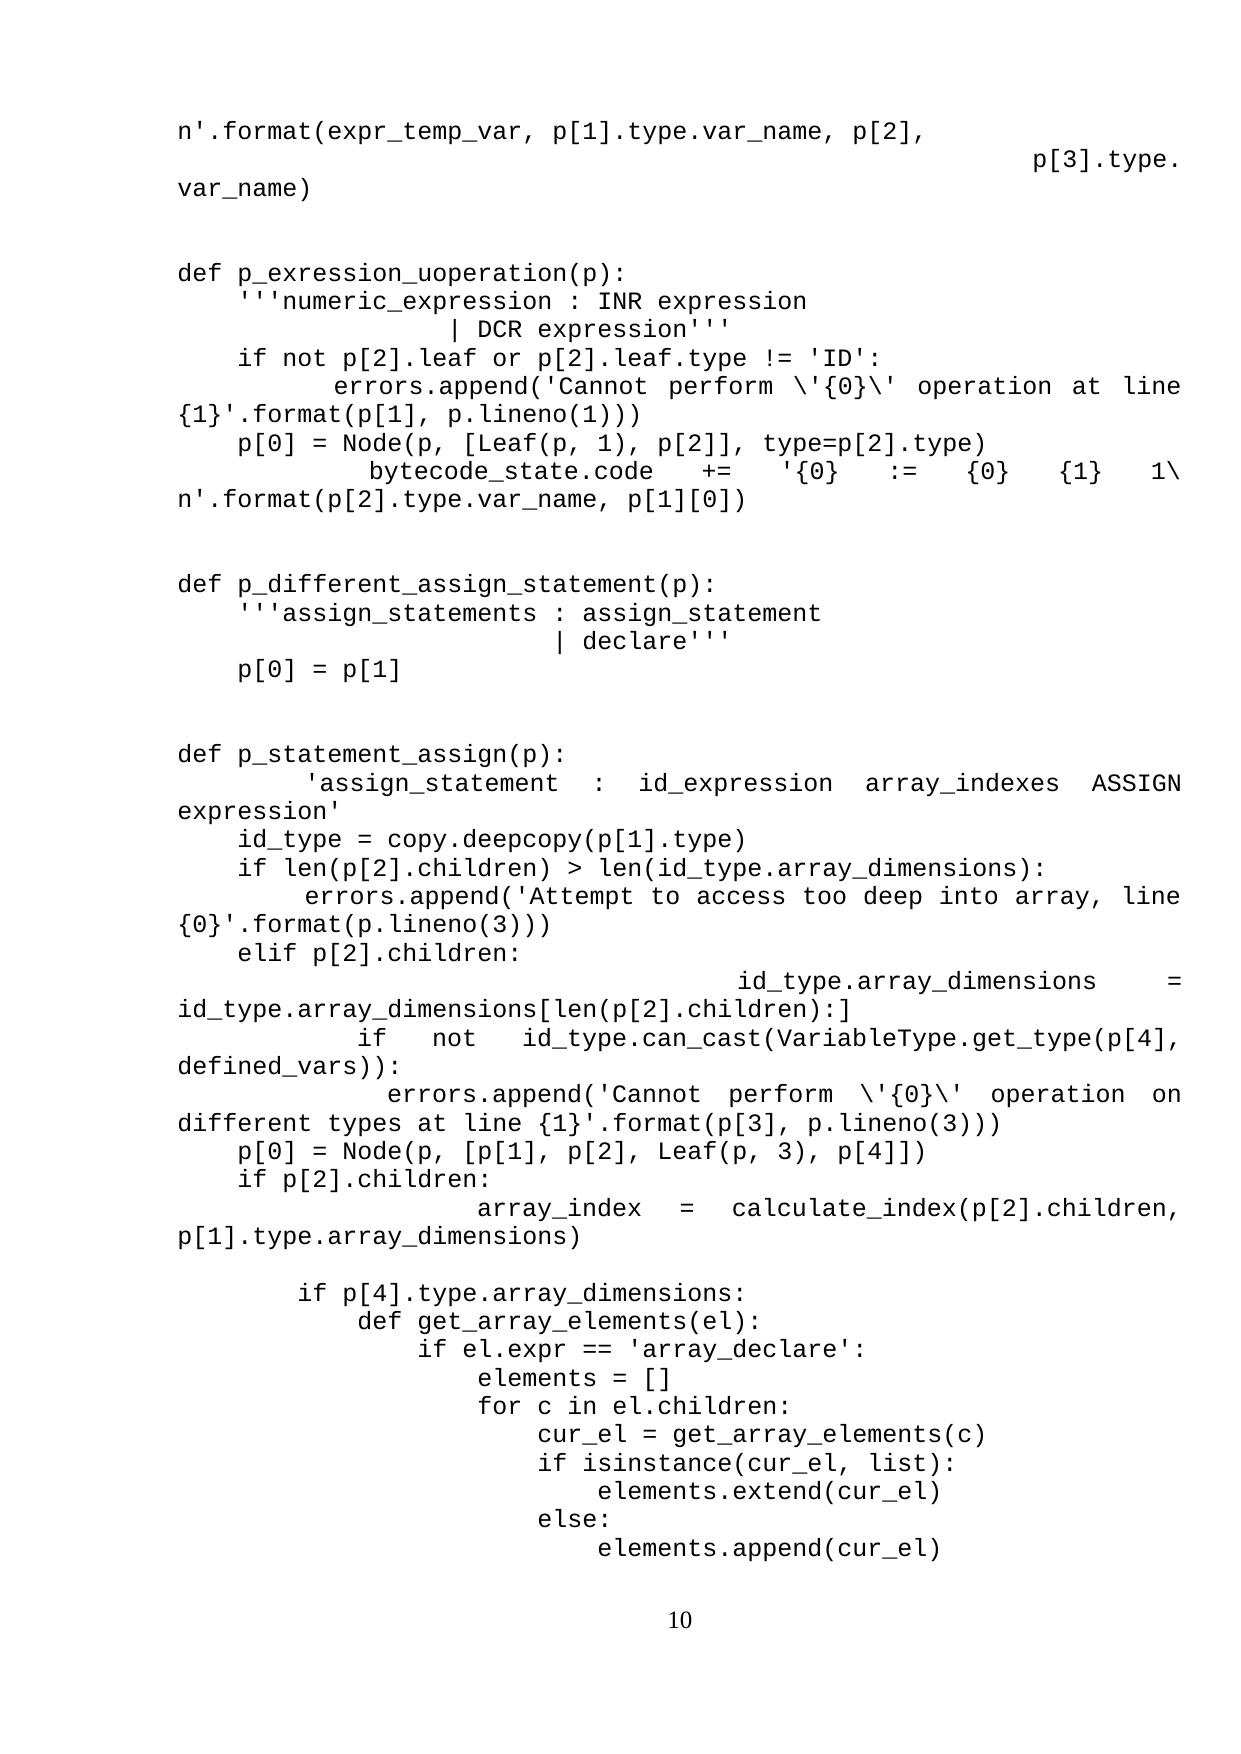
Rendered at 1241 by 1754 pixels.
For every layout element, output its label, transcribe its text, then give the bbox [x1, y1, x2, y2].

text for c in el.children: [177, 1393, 1182, 1422]
text bytecode_state.code += '{0} := {0} {1} 1\n'.format(p[2].type.var_name, p[1][0]) [177, 458, 1182, 515]
text errors.append('Attempt to access too deep into array, line {0}'.format(p.lineno(3))) [177, 883, 1182, 940]
text if len(p[2].children) > len(id_type.array_dimensions): [177, 855, 1182, 883]
text errors.append('Cannot perform \'{0}\' operation on different types at line {1}'.format(p[3], p.lineno(3))) [177, 1082, 1182, 1138]
text array_index = calculate_index(p[2].children, p[1].type.array_dimensions) [177, 1195, 1182, 1252]
text elements.extend(cur_el) [177, 1478, 1182, 1507]
text | DCR expression''' [177, 317, 1182, 345]
text if not p[2].leaf or p[2].leaf.type != 'ID': [177, 345, 1182, 373]
text def get_array_elements(el): [177, 1308, 1182, 1337]
text n'.format(expr_temp_var, p[1].type.var_name, p[2], [177, 118, 1182, 147]
text id_type = copy.deepcopy(p[1].type) [177, 827, 1182, 855]
text | declare''' [177, 628, 1182, 657]
text 'assign_statement : id_expression array_indexes ASSIGN expression' [177, 770, 1182, 827]
text p[0] = Node(p, [Leaf(p, 1), p[2]], type=p[2].type) [177, 430, 1182, 458]
text if el.expr == 'array_declare': [177, 1337, 1182, 1365]
text p[0] = Node(p, [p[1], p[2], Leaf(p, 3), p[4]]) [177, 1138, 1182, 1167]
text p[3].type.var_name) [177, 147, 1182, 203]
text errors.append('Cannot perform \'{0}\' operation at line {1}'.format(p[1], p.lineno(1))) [177, 373, 1182, 430]
text else: [177, 1507, 1182, 1535]
text p[0] = p[1] [177, 657, 1182, 685]
text if isinstance(cur_el, list): [177, 1450, 1182, 1478]
text elements = [] [177, 1365, 1182, 1393]
text if not id_type.can_cast(VariableType.get_type(p[4], defined_vars)): [177, 1025, 1182, 1082]
text def p_exression_uoperation(p): [177, 260, 1182, 288]
text id_type.array_dimensions = id_type.array_dimensions[len(p[2].children):] [177, 968, 1182, 1025]
text elif p[2].children: [177, 940, 1182, 968]
text def p_statement_assign(p): [177, 742, 1182, 770]
text '''assign_statements : assign_statement [177, 600, 1182, 628]
text cur_el = get_array_elements(c) [177, 1422, 1182, 1450]
text if p[4].type.array_dimensions: [177, 1280, 1182, 1308]
text '''numeric_expression : INR expression [177, 288, 1182, 317]
text if p[2].children: [177, 1167, 1182, 1195]
text def p_different_assign_statement(p): [177, 572, 1182, 600]
text elements.append(cur_el) [177, 1535, 1182, 1563]
